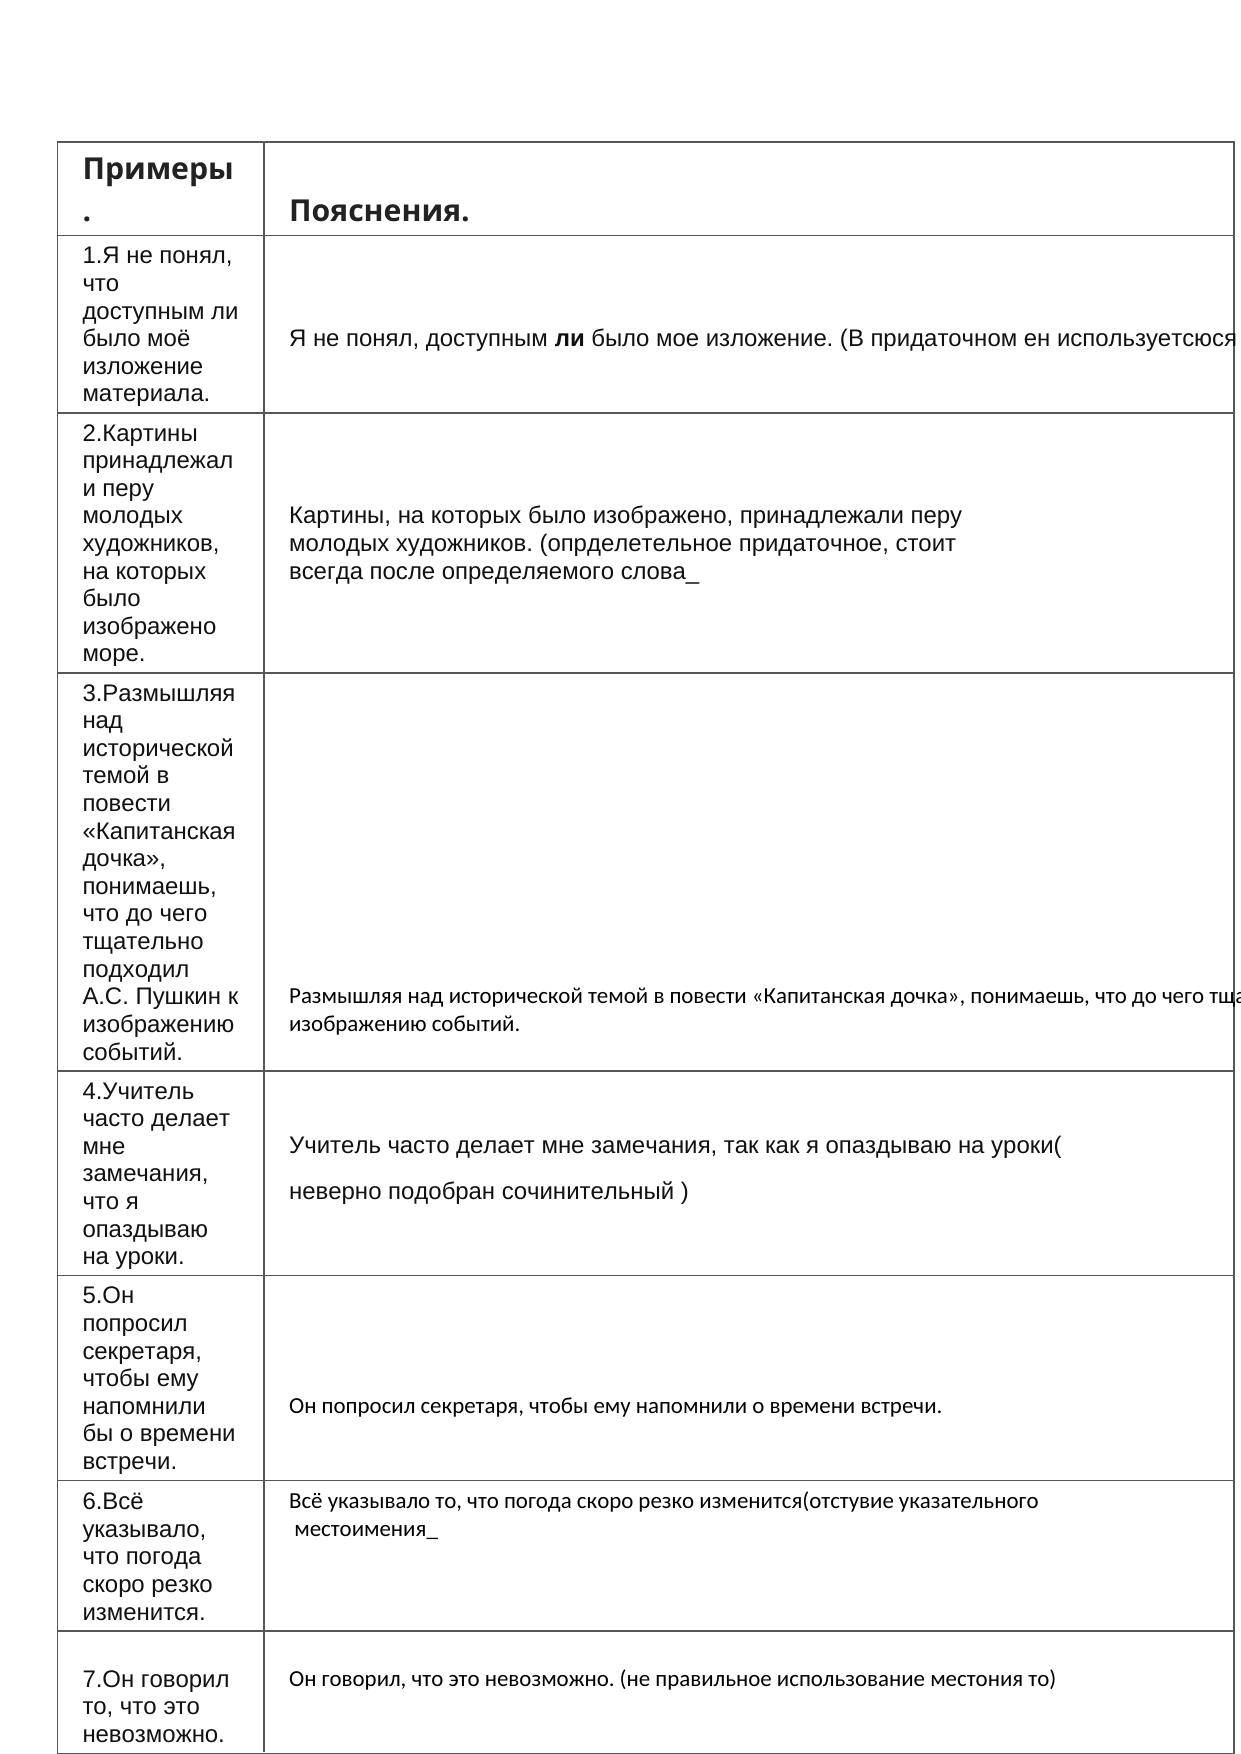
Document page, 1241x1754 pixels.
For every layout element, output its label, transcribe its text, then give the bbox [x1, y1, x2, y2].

table_header Примеры. [58, 143, 263, 235]
table_cell Всё указывало то, что погода скоро резко изменится(отстувие указательного местоимения_ [265, 1481, 1233, 1630]
table_cell 5.Он попросил секретаря, чтобы ему напомнили бы о времени встречи. [58, 1276, 263, 1479]
table_cell 4.Учитель часто делает мне замечания, что я опаздываю на уроки. [58, 1072, 263, 1275]
table_cell 7.Он говорил то, что это невозможно. [58, 1632, 263, 1752]
table_cell 6.Всё указывало, что погода скоро резко изменится. [58, 1481, 263, 1630]
table_header Пояснения. [265, 143, 1233, 235]
table_cell Размышляя над исторической темой в повести «Капитанская дочка», понимаешь, что до чего тщательно подходил А.С. Пушкин к изображению событий. [265, 674, 1233, 1070]
table_cell Учитель часто делает мне замечания, так как я опаздываю на уроки( неверно подобран сочинительный ) [265, 1072, 1233, 1275]
table_cell Картины, на которых было изображено, принадлежали перу молодых художников. (опрделетельное придаточное, стоит всегда после определяемого слова_ [265, 414, 1233, 672]
table_cell Он говорил, что это невозможно. (не правильное использование местония то) [265, 1632, 1233, 1752]
table_cell Я не понял, доступным ли было мое изложение. (В придаточном ен используетсюся союх если есть частица ли) [265, 236, 1233, 412]
table_cell 3.Размышляя над исторической темой в повести «Капитанская дочка», понимаешь, что до чего тщательно подходил А.С. Пушкин к изображению событий. [58, 674, 263, 1070]
table_cell 1.Я не понял, что доступным ли было моё изложение материала. [58, 236, 263, 412]
table_cell Он попросил секретаря, чтобы ему напомнили о времени встречи. [265, 1276, 1233, 1479]
table_cell 2.Картины принадлежали перу молодых художников, на которых было изображено море. [58, 414, 263, 672]
